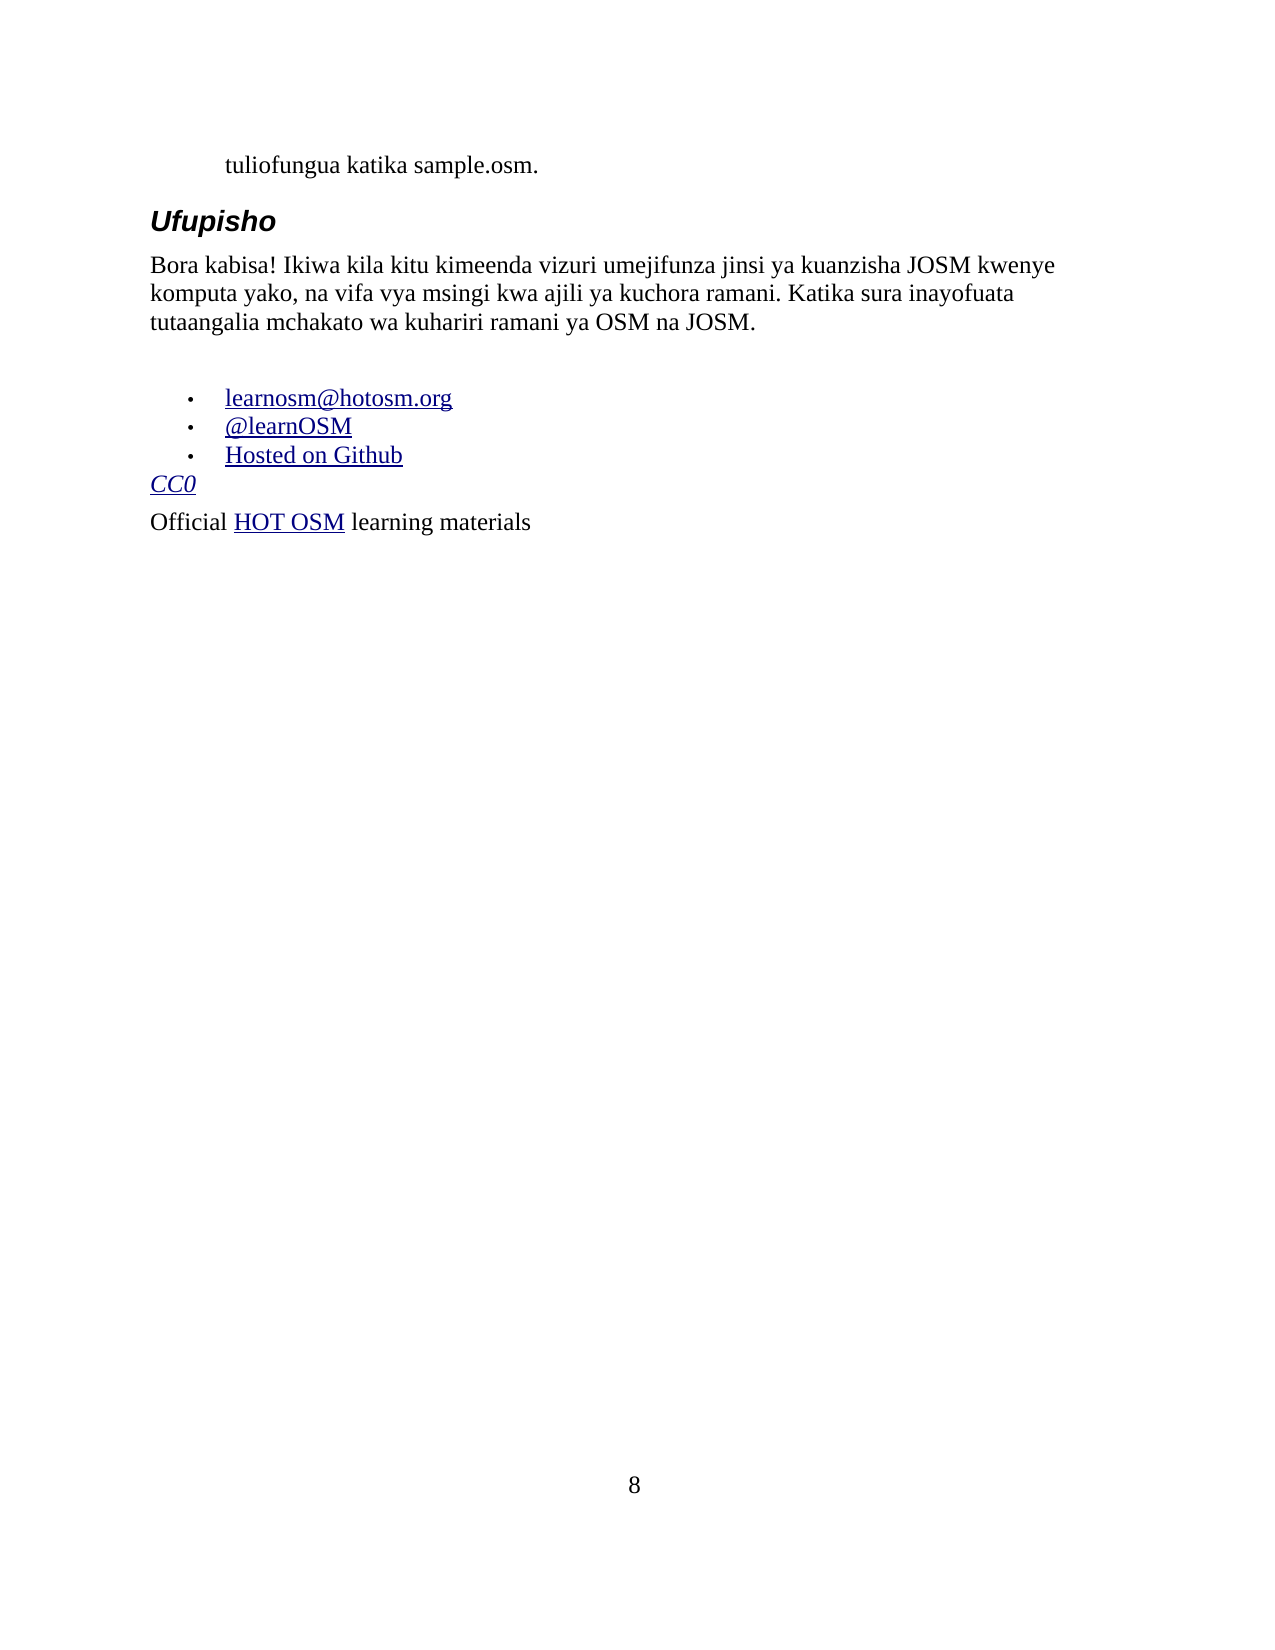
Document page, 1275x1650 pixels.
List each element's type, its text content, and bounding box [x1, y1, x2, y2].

text CC0 [150, 469, 1125, 498]
subtitle Ufupisho [150, 204, 1125, 237]
list learnosm@hotosm.org [187, 383, 1125, 411]
text Bora kabisa! Ikiwa kila kitu kimeenda vizuri umejifunza jinsi ya kuanzisha JOSM kwenye komputa yako, na vifa vya msingi kwa ajili ya kuchora ramani. Katika sura inayofuata tutaangalia mchakato wa kuhariri ramani ya OSM na JOSM. [150, 250, 1125, 336]
text Official HOT OSM learning materials [150, 507, 1125, 535]
list Hosted on Github [187, 440, 1125, 469]
list @learnOSM [187, 411, 1125, 440]
list tuliofungua katika sample.osm. [187, 150, 1125, 179]
